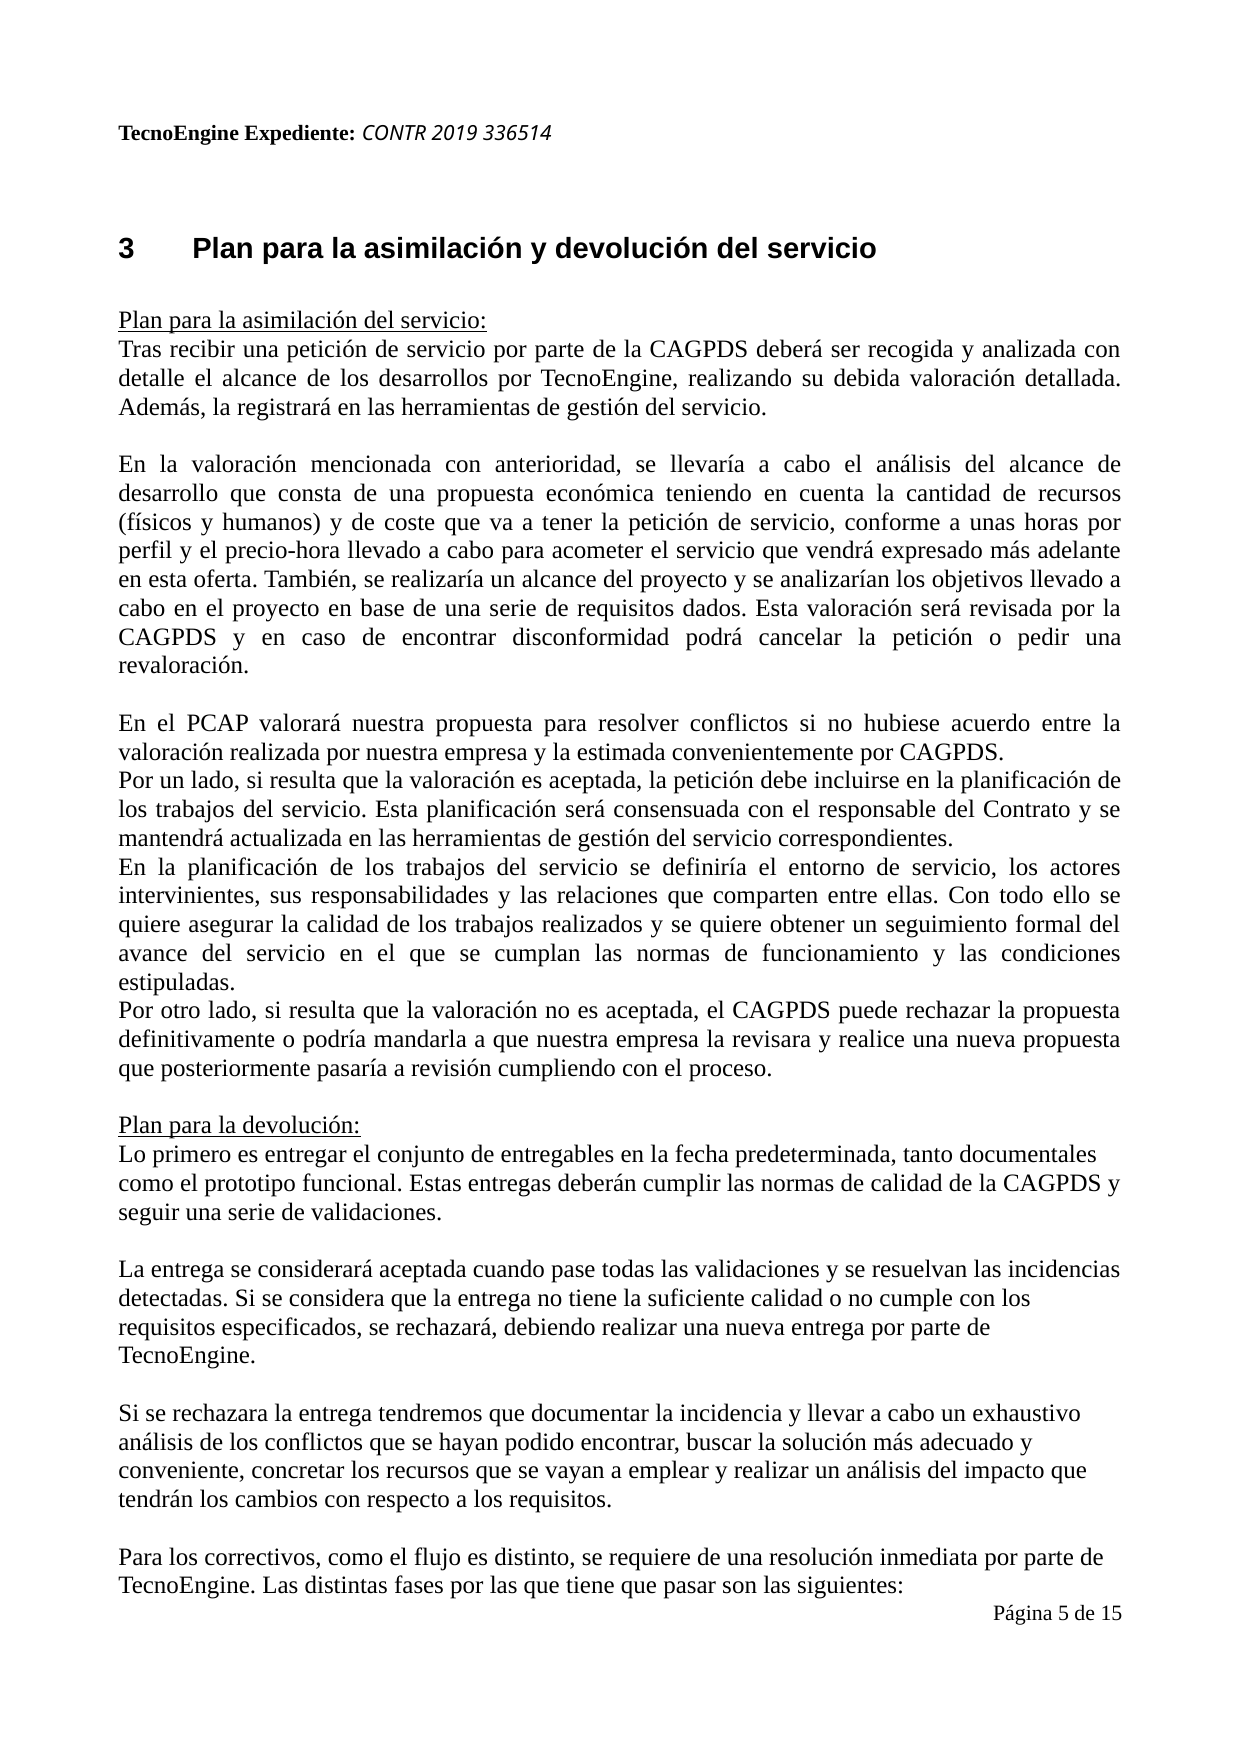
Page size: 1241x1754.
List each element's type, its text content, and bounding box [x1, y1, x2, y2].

text Por otro lado, si resulta que la valoración no es aceptada, el CAGPDS puede rechazar la propuesta definitivamente o podría mandarla a que nuestra empresa la revisara y realice una nueva propuesta que posteriormente pasaría a revisión cumpliendo con el proceso. [118, 996, 1122, 1082]
text Para los correctivos, como el flujo es distinto, se requiere de una resolución inmediata por parte de TecnoEngine. Las distintas fases por las que tiene que pasar son las siguientes: [118, 1542, 1122, 1599]
text Si se rechazara la entrega tendremos que documentar la incidencia y llevar a cabo un exhaustivo análisis de los conflictos que se hayan podido encontrar, buscar la solución más adecuado y conveniente, concretar los recursos que se vayan a emplear y realizar un análisis del impacto que tendrán los cambios con respecto a los requisitos. [118, 1398, 1122, 1513]
text En la planificación de los trabajos del servicio se definiría el entorno de servicio, los actores intervinientes, sus responsabilidades y las relaciones que comparten entre ellas. Con todo ello se quiere asegurar la calidad de los trabajos realizados y se quiere obtener un seguimiento formal del avance del servicio en el que se cumplan las normas de funcionamiento y las condiciones estipuladas. [118, 852, 1122, 996]
subtitle Plan para la asimilación y devolución del servicio [118, 231, 1122, 264]
text Plan para la asimilación del servicio: [118, 306, 1122, 334]
text Plan para la devolución: [118, 1111, 1122, 1139]
text La entrega se considerará aceptada cuando pase todas las validaciones y se resuelvan las incidencias detectadas. Si se considera que la entrega no tiene la suficiente calidad o no cumple con los requisitos especificados, se rechazará, debiendo realizar una nueva entrega por parte de TecnoEngine. [118, 1254, 1122, 1369]
text Lo primero es entregar el conjunto de entregables en la fecha predeterminada, tanto documentales como el prototipo funcional. Estas entregas deberán cumplir las normas de calidad de la CAGPDS y seguir una serie de validaciones. [118, 1139, 1122, 1226]
text Tras recibir una petición de servicio por parte de la CAGPDS deberá ser recogida y analizada con detalle el alcance de los desarrollos por TecnoEngine, realizando su debida valoración detallada. Además, la registrará en las herramientas de gestión del servicio. [118, 334, 1122, 421]
text Por un lado, si resulta que la valoración es aceptada, la petición debe incluirse en la planificación de los trabajos del servicio. Esta planificación será consensuada con el responsable del Contrato y se mantendrá actualizada en las herramientas de gestión del servicio correspondientes. [118, 766, 1122, 852]
text En la valoración mencionada con anterioridad, se llevaría a cabo el análisis del alcance de desarrollo que consta de una propuesta económica teniendo en cuenta la cantidad de recursos (físicos y humanos) y de coste que va a tener la petición de servicio, conforme a unas horas por perfil y el precio-hora llevado a cabo para acometer el servicio que vendrá expresado más adelante en esta oferta. También, se realizaría un alcance del proyecto y se analizarían los objetivos llevado a cabo en el proyecto en base de una serie de requisitos dados. Esta valoración será revisada por la CAGPDS y en caso de encontrar disconformidad podrá cancelar la petición o pedir una revaloración. [118, 449, 1122, 679]
text En el PCAP valorará nuestra propuesta para resolver conflictos si no hubiese acuerdo entre la valoración realizada por nuestra empresa y la estimada convenientemente por CAGPDS. [118, 708, 1122, 766]
